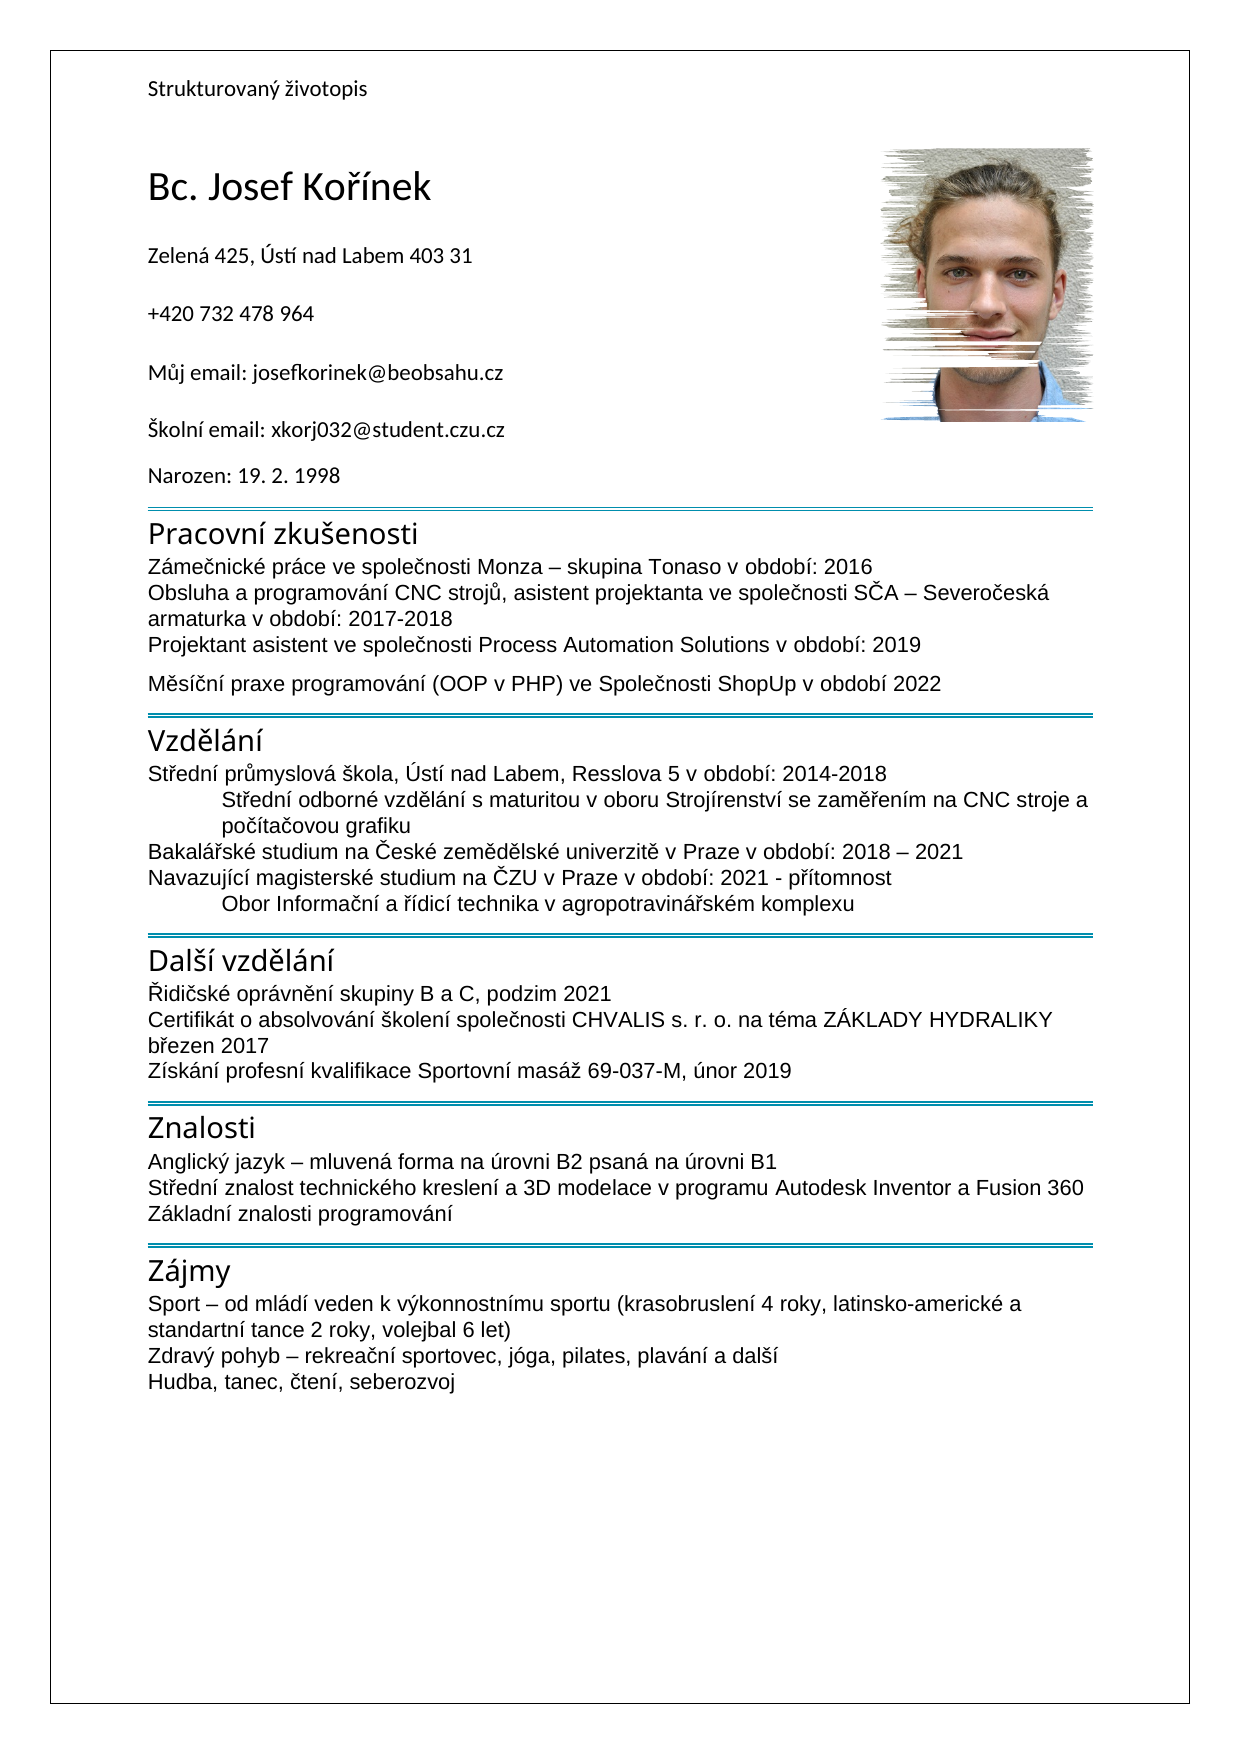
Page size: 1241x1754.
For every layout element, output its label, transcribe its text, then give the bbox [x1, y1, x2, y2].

text Střední průmyslová škola, Ústí nad Labem, Resslova 5 v období: 2014-2018 [148, 761, 1093, 786]
text Obor Informační a řídicí technika v agropotravinářském komplexu [148, 890, 1093, 916]
text Sport – od mládí veden k výkonnostnímu sportu (krasobruslení 4 roky, latinsko-americké a standartní tance 2 roky, volejbal 6 let) [148, 1291, 1093, 1342]
text Střední odborné vzdělání s maturitou v oboru Strojírenství se zaměřením na CNC stroje a počítačovou grafiku [221, 787, 1093, 838]
text Měsíční praxe programování (OOP v PHP) ve Společnosti ShopUp v období 2022 [148, 671, 1093, 696]
text Bc. Josef Kořínek [148, 160, 926, 211]
subtitle Znalosti [148, 1106, 1093, 1147]
subtitle Pracovní zkušenosti [148, 511, 1093, 553]
text Certifikát o absolvování školení společnosti CHVALIS s. r. o. na téma ZÁKLADY HYDRALIKY březen 2017 [148, 1007, 1093, 1058]
text +420 732 478 964 [148, 299, 948, 328]
text Zámečnické práce ve společnosti Monza – skupina Tonaso v období: 2016 [148, 554, 1093, 579]
text Anglický jazyk – mluvená forma na úrovni B2 psaná na úrovni B1 [148, 1149, 1093, 1174]
text Obsluha a programování CNC strojů, asistent projektanta ve společnosti SČA – Severočeská armaturka v období: 2017-2018 [148, 580, 1093, 631]
subtitle Zájmy [148, 1248, 1093, 1289]
text Zelená 425, Ústí nad Labem 403 31 [148, 242, 911, 269]
text Řidičské oprávnění skupiny B a C, podzim 2021 [148, 981, 1093, 1006]
text Střední znalost technického kreslení a 3D modelace v programu Autodesk Inventor a Fusion 360 [148, 1174, 1093, 1200]
text Základní znalosti programování [148, 1201, 1093, 1226]
text Narozen: 19. 2. 1998 [148, 461, 1093, 489]
subtitle Další vzdělání [148, 938, 1093, 979]
text Získání profesní kvalifikace Sportovní masáž 69-037-M, únor 2019 [148, 1058, 1093, 1084]
subtitle Vzdělání [148, 718, 1093, 759]
text Projektant asistent ve společnosti Process Automation Solutions v období: 2019 [148, 632, 1093, 657]
text Hudba, tanec, čtení, seberozvoj [148, 1368, 1093, 1394]
text Navazující magisterské studium na ČZU v Praze v období: 2021 - přítomnost [148, 864, 1093, 890]
text Můj email: josefkorinek@beobsahu.cz [148, 358, 1038, 386]
text Školní email: xkorj032@student.czu.cz [148, 416, 1093, 444]
text Zdravý pohyb – rekreační sportovec, jóga, pilates, plavání a další [148, 1343, 1093, 1368]
text Bakalářské studium na České zemědělské univerzitě v Praze v období: 2018 – 2021 [148, 838, 1093, 864]
